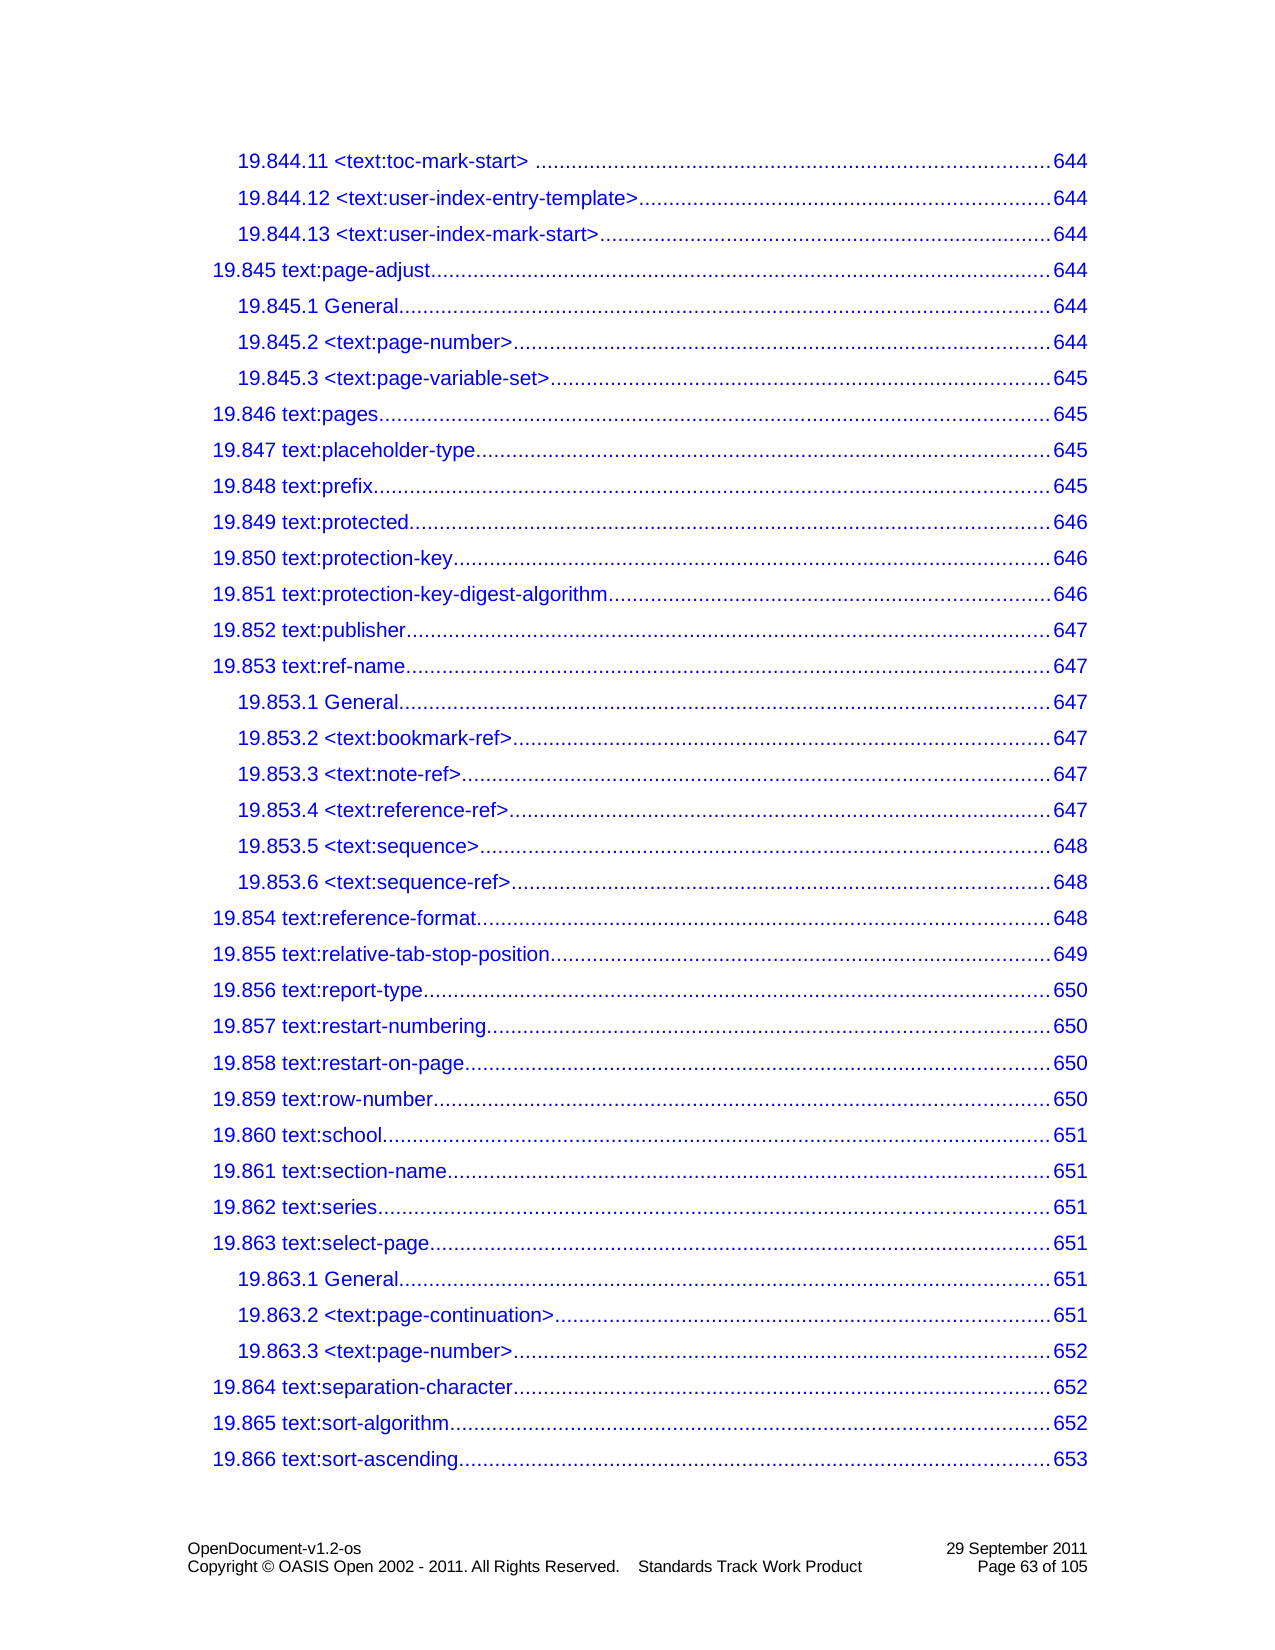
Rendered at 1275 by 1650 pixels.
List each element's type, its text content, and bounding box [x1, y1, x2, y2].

text 19.860 text:school 651 [212, 1123, 1088, 1147]
text 19.864 text:separation-character 652 [212, 1375, 1088, 1399]
text 19.853.6 <text:sequence-ref> 648 [237, 871, 1088, 894]
text 19.844.12 <text:user-index-entry-template> 644 [237, 186, 1088, 209]
text 19.849 text:protected 646 [212, 510, 1088, 534]
text 19.853.3 <text:note-ref> 647 [237, 763, 1088, 786]
text 19.853.2 <text:bookmark-ref> 647 [237, 727, 1088, 750]
text 19.859 text:row-number 650 [212, 1087, 1088, 1111]
text 19.855 text:relative-tab-stop-position 649 [212, 943, 1088, 966]
text 19.845.3 <text:page-variable-set> 645 [237, 366, 1088, 390]
text 19.844.11 <text:toc-mark-start> 644 [237, 150, 1088, 173]
text 19.866 text:sort-ascending 653 [212, 1447, 1088, 1471]
text 19.848 text:prefix 645 [212, 474, 1088, 498]
text 19.851 text:protection-key-digest-algorithm 646 [212, 582, 1088, 606]
text 19.861 text:section-name 651 [212, 1159, 1088, 1183]
text 19.856 text:report-type 650 [212, 979, 1088, 1002]
text 19.857 text:restart-numbering 650 [212, 1015, 1088, 1038]
text 19.858 text:restart-on-page 650 [212, 1051, 1088, 1074]
text 19.865 text:sort-algorithm 652 [212, 1411, 1088, 1435]
text 19.853 text:ref-name 647 [212, 654, 1088, 678]
text 19.853.5 <text:sequence> 648 [237, 835, 1088, 858]
text 19.862 text:series 651 [212, 1195, 1088, 1219]
text 19.863.2 <text:page-continuation> 651 [237, 1303, 1088, 1327]
text 19.845.1 General 644 [237, 294, 1088, 318]
text 19.853.1 General 647 [237, 691, 1088, 714]
text 19.863 text:select-page 651 [212, 1231, 1088, 1255]
text 19.846 text:pages 645 [212, 402, 1088, 426]
text 19.863.1 General 651 [237, 1267, 1088, 1291]
text 19.850 text:protection-key 646 [212, 546, 1088, 570]
text 19.845 text:page-adjust 644 [212, 258, 1088, 282]
text 19.853.4 <text:reference-ref> 647 [237, 799, 1088, 822]
text 19.845.2 <text:page-number> 644 [237, 330, 1088, 354]
text 19.844.13 <text:user-index-mark-start> 644 [237, 222, 1088, 246]
text 19.863.3 <text:page-number> 652 [237, 1339, 1088, 1363]
text 19.854 text:reference-format 648 [212, 907, 1088, 930]
text 19.852 text:publisher 647 [212, 618, 1088, 642]
text 19.847 text:placeholder-type 645 [212, 438, 1088, 462]
